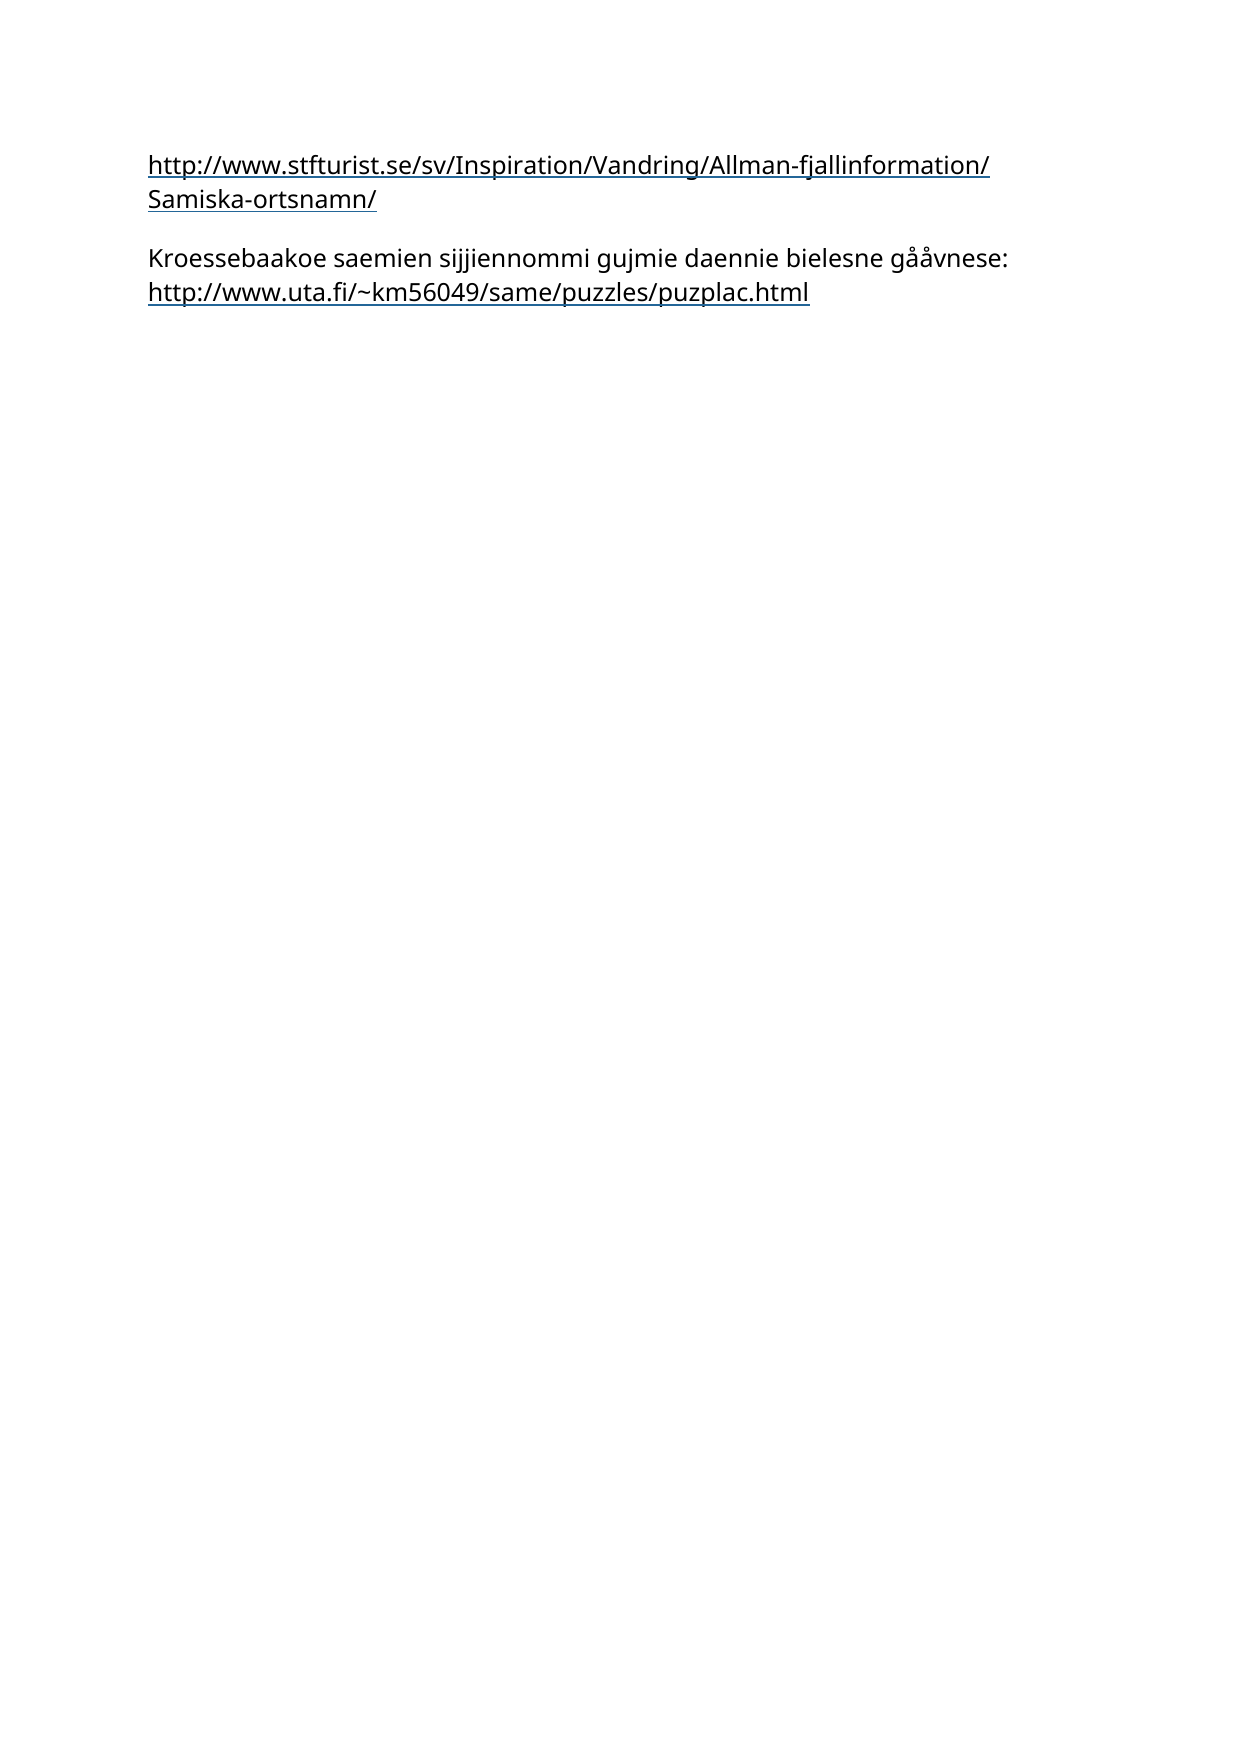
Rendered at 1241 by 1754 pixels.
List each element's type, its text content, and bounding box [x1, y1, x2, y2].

text Kroessebaakoe saemien sijjiennommi gujmie daennie bielesne gååvnese: http://www.uta.fi/~km56049/same/puzzles/puzplac.html [148, 241, 1093, 309]
text http://www.stfturist.se/sv/Inspiration/Vandring/Allman-fjallinformation/Samiska-ortsnamn/ [148, 148, 1093, 216]
